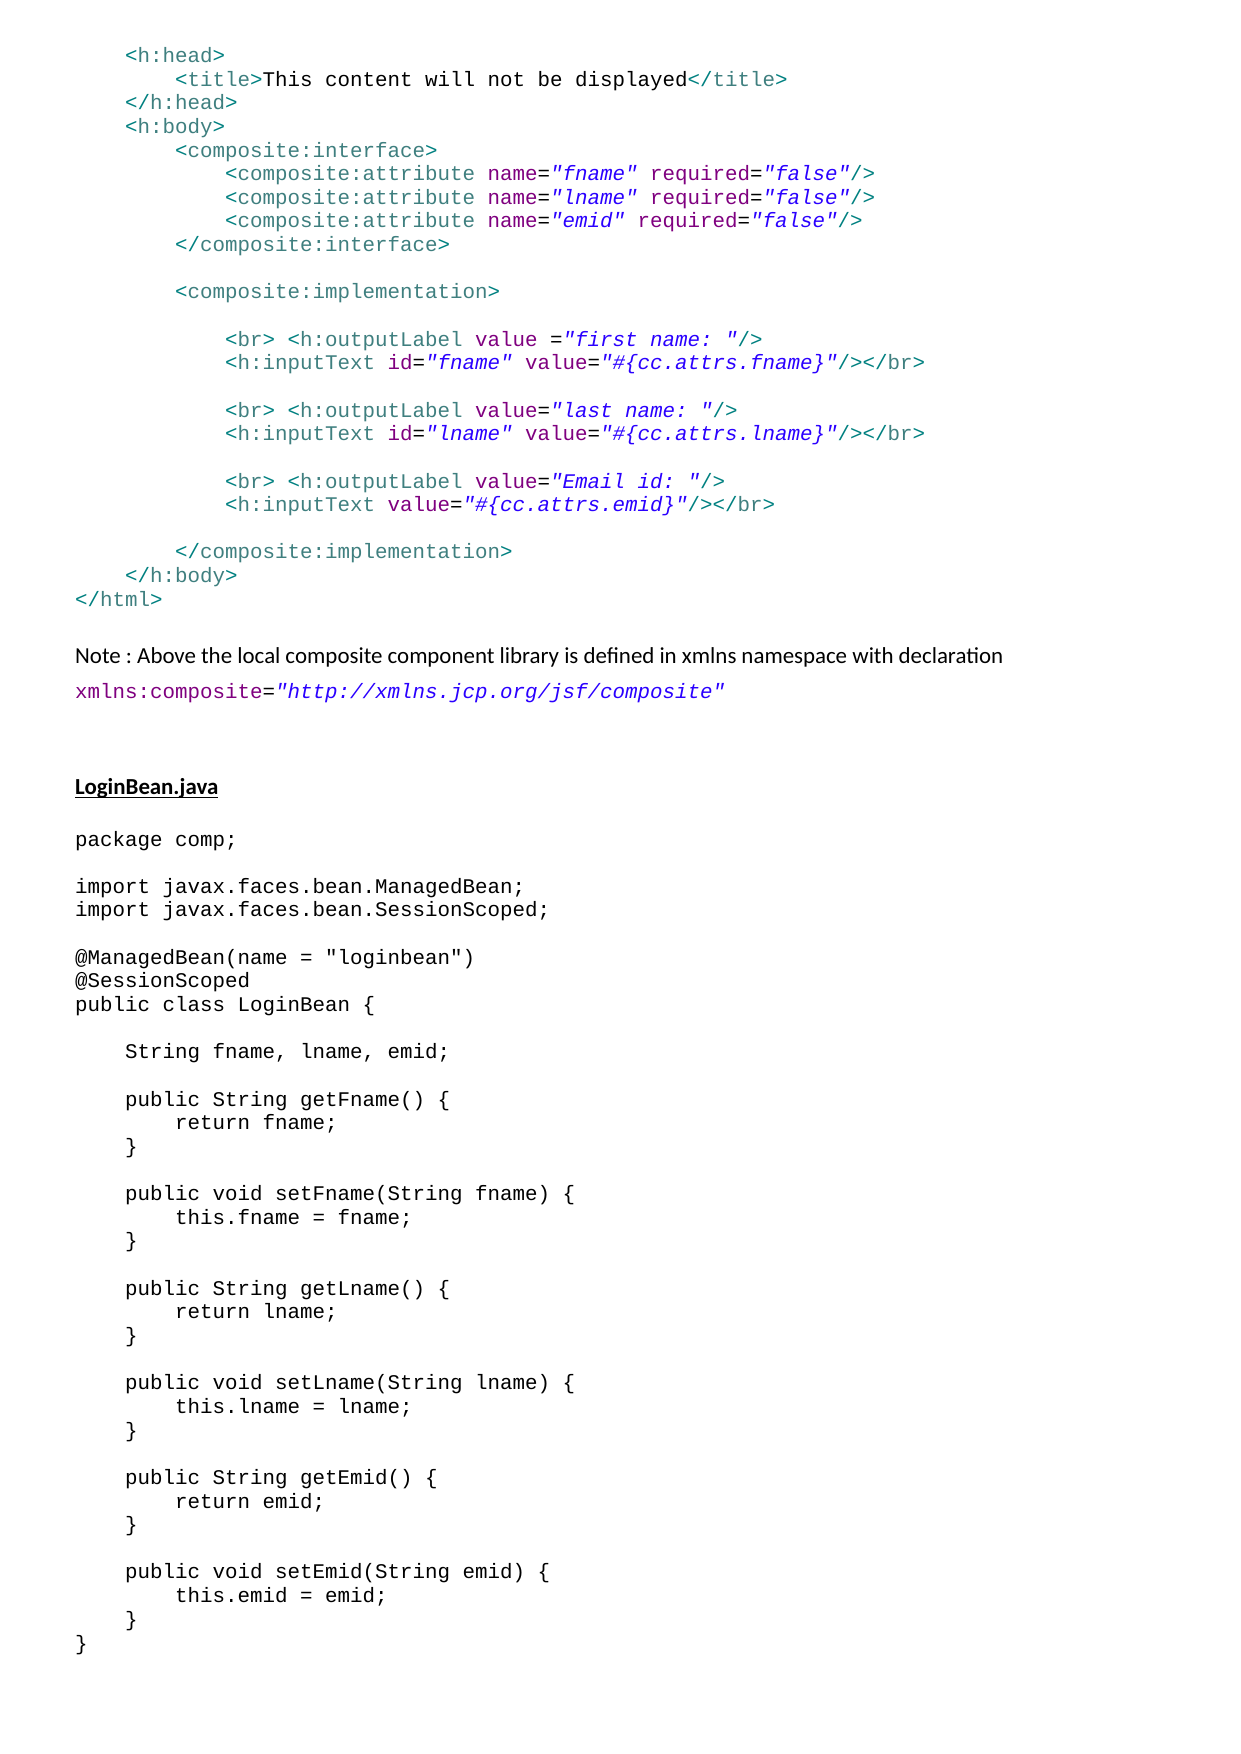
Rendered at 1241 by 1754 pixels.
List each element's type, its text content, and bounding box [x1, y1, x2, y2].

text <h:inputText id="lname" value="#{cc.attrs.lname}"/></br> [75, 423, 1195, 447]
text this.emid = emid; [75, 1585, 1195, 1609]
text </h:body> [75, 565, 1195, 589]
text <composite:implementation> [75, 281, 1195, 305]
text public String getLname() { [75, 1278, 1195, 1301]
text <h:inputText value="#{cc.attrs.emid}"/></br> [75, 494, 1195, 518]
text <br> <h:outputLabel value="Email id: "/> [75, 471, 1195, 494]
text <composite:attribute name="emid" required="false"/> [75, 211, 1195, 234]
text this.lname = lname; [75, 1396, 1195, 1420]
text public String getFname() { [75, 1089, 1195, 1112]
text } [75, 1420, 1195, 1443]
text </composite:implementation> [75, 542, 1195, 565]
text </html> [75, 589, 1195, 612]
text <composite:attribute name="fname" required="false"/> [75, 163, 1195, 187]
text } [75, 1609, 1195, 1632]
text } [75, 1231, 1195, 1254]
text <composite:attribute name="lname" required="false"/> [75, 187, 1195, 211]
text </composite:interface> [75, 234, 1195, 258]
text <br> <h:outputLabel value="last name: "/> [75, 400, 1195, 423]
text this.fname = fname; [75, 1207, 1195, 1231]
text String fname, lname, emid; [75, 1041, 1195, 1065]
text package comp; [75, 828, 1195, 852]
text <composite:interface> [75, 139, 1195, 163]
text import javax.faces.bean.SessionScoped; [75, 899, 1195, 923]
text @SessionScoped [75, 970, 1195, 994]
text <h:inputText id="fname" value="#{cc.attrs.fname}"/></br> [75, 352, 1195, 376]
text import javax.faces.bean.ManagedBean; [75, 876, 1195, 899]
text return emid; [75, 1491, 1195, 1514]
text public void setFname(String fname) { [75, 1183, 1195, 1207]
text LoginBean.java [75, 772, 1195, 801]
text public class LoginBean { [75, 994, 1195, 1018]
text } [75, 1514, 1195, 1538]
text Note : Above the local composite component library is defined in xmlns namespace with declaration xmlns:composite="http://xmlns.jcp.org/jsf/composite" [75, 641, 1195, 705]
text <br> <h:outputLabel value ="first name: "/> [75, 329, 1195, 352]
text </h:head> [75, 92, 1195, 116]
text return fname; [75, 1112, 1195, 1136]
text } [75, 1325, 1195, 1349]
text } [75, 1632, 1195, 1656]
text <title>This content will not be displayed</title> [75, 69, 1195, 92]
text <h:head> [75, 45, 1195, 69]
text <h:body> [75, 116, 1195, 139]
text @ManagedBean(name = "loginbean") [75, 947, 1195, 970]
text public String getEmid() { [75, 1467, 1195, 1491]
text } [75, 1136, 1195, 1159]
text return lname; [75, 1301, 1195, 1325]
text public void setLname(String lname) { [75, 1372, 1195, 1396]
text public void setEmid(String emid) { [75, 1562, 1195, 1585]
